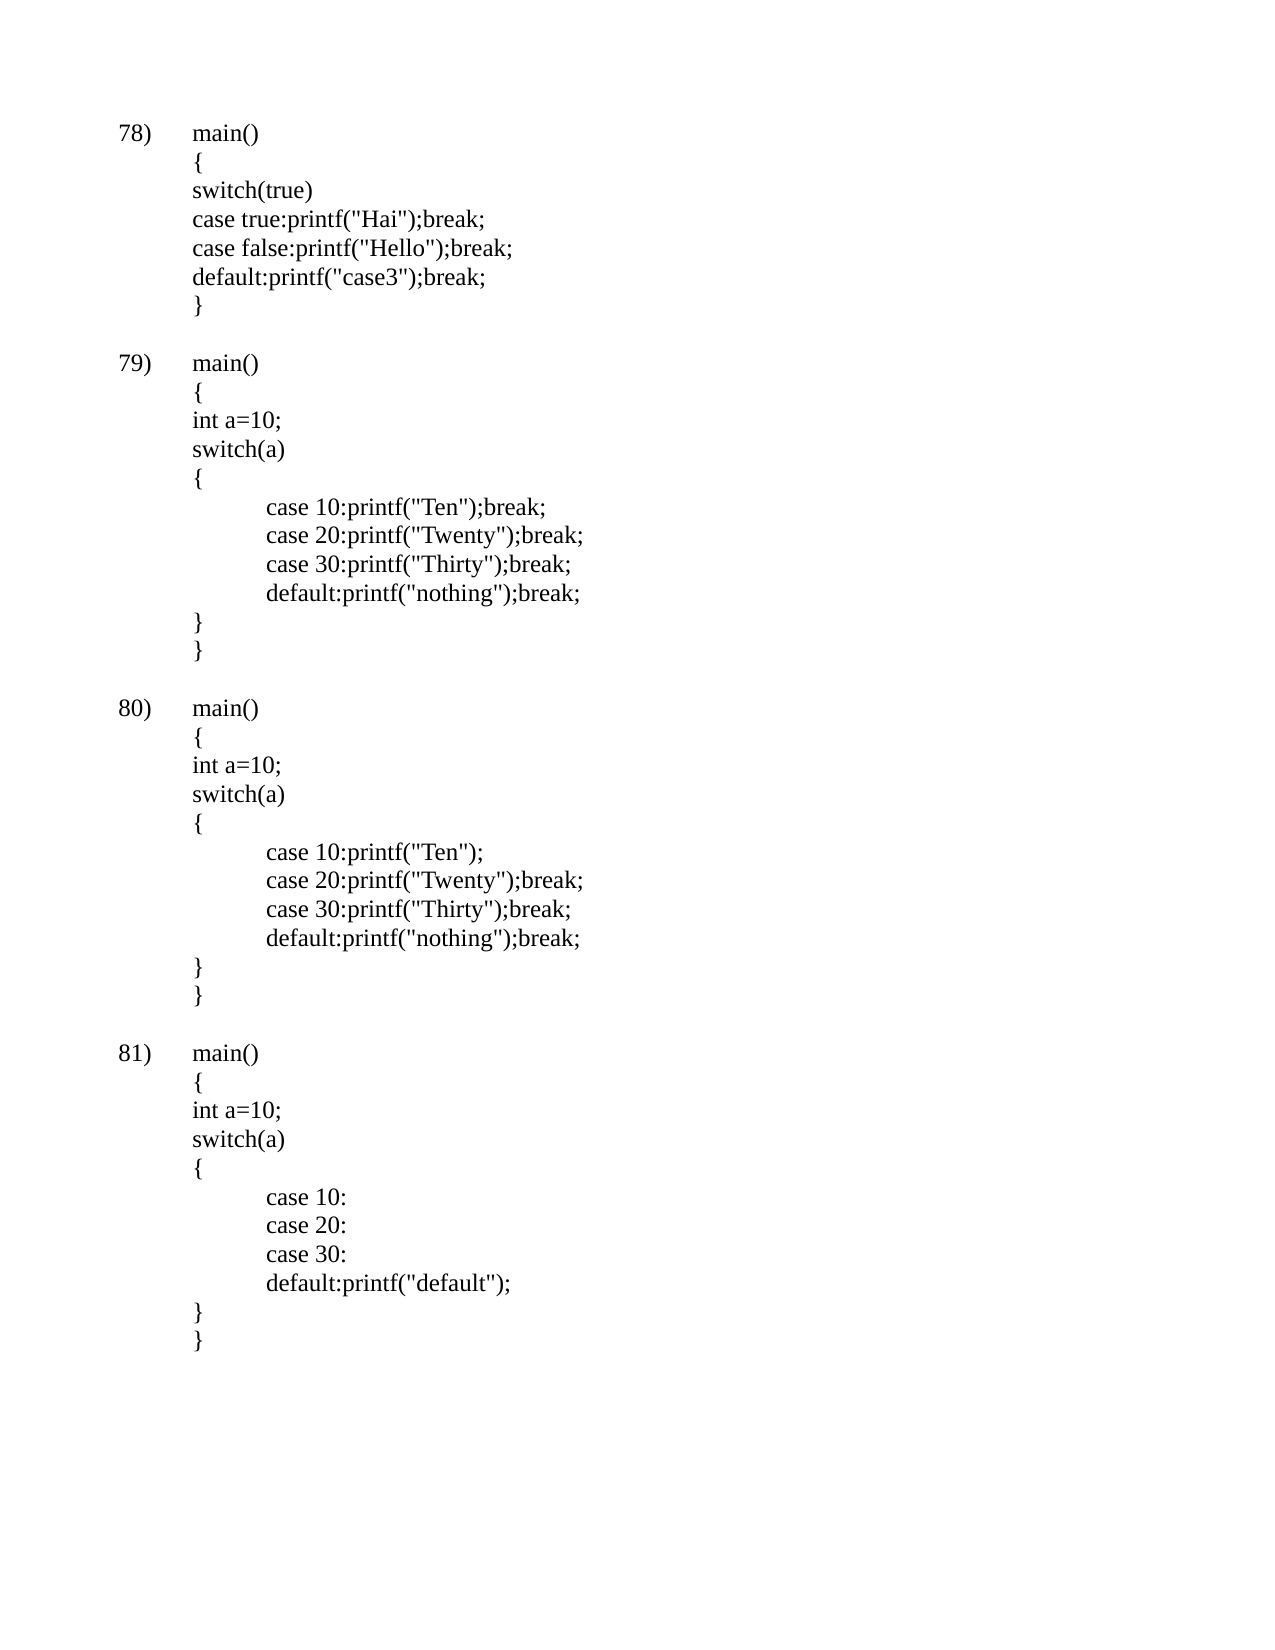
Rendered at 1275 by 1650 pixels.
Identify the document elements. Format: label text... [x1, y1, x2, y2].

text case 20:printf("Twenty");break; [118, 521, 1157, 549]
text int a=10; [118, 406, 1157, 434]
text default:printf("case3");break; [118, 262, 1157, 291]
text default:printf("nothing");break; [118, 923, 1157, 952]
text default:printf("default"); [118, 1268, 1157, 1297]
text case 20: [118, 1211, 1157, 1239]
text 81) main() [118, 1038, 1157, 1067]
text switch(a) [118, 434, 1157, 463]
text } [118, 952, 1157, 981]
text { [118, 1153, 1157, 1182]
text case 20:printf("Twenty");break; [118, 866, 1157, 894]
text { [118, 147, 1157, 176]
text 80) main() [118, 693, 1157, 722]
text } [118, 981, 1157, 1009]
text { [118, 1067, 1157, 1096]
text case 10: [118, 1182, 1157, 1211]
text int a=10; [118, 751, 1157, 779]
text case 30: [118, 1239, 1157, 1268]
text case 10:printf("Ten");break; [118, 492, 1157, 521]
text switch(true) [118, 176, 1157, 204]
text } [118, 607, 1157, 636]
text } [118, 636, 1157, 664]
text 79) main() [118, 348, 1157, 377]
text case false:printf("Hello");break; [118, 233, 1157, 262]
text { [118, 722, 1157, 751]
text { [118, 463, 1157, 492]
text } [118, 1326, 1157, 1354]
text case 10:printf("Ten"); [118, 837, 1157, 866]
text switch(a) [118, 1124, 1157, 1153]
text case true:printf("Hai");break; [118, 204, 1157, 233]
text } [118, 291, 1157, 319]
text default:printf("nothing");break; [118, 578, 1157, 607]
text switch(a) [118, 779, 1157, 808]
text { [118, 808, 1157, 837]
text case 30:printf("Thirty");break; [118, 894, 1157, 923]
text } [118, 1297, 1157, 1326]
text case 30:printf("Thirty");break; [118, 549, 1157, 578]
text 78) main() [118, 118, 1157, 147]
text { [118, 377, 1157, 406]
text int a=10; [118, 1096, 1157, 1124]
